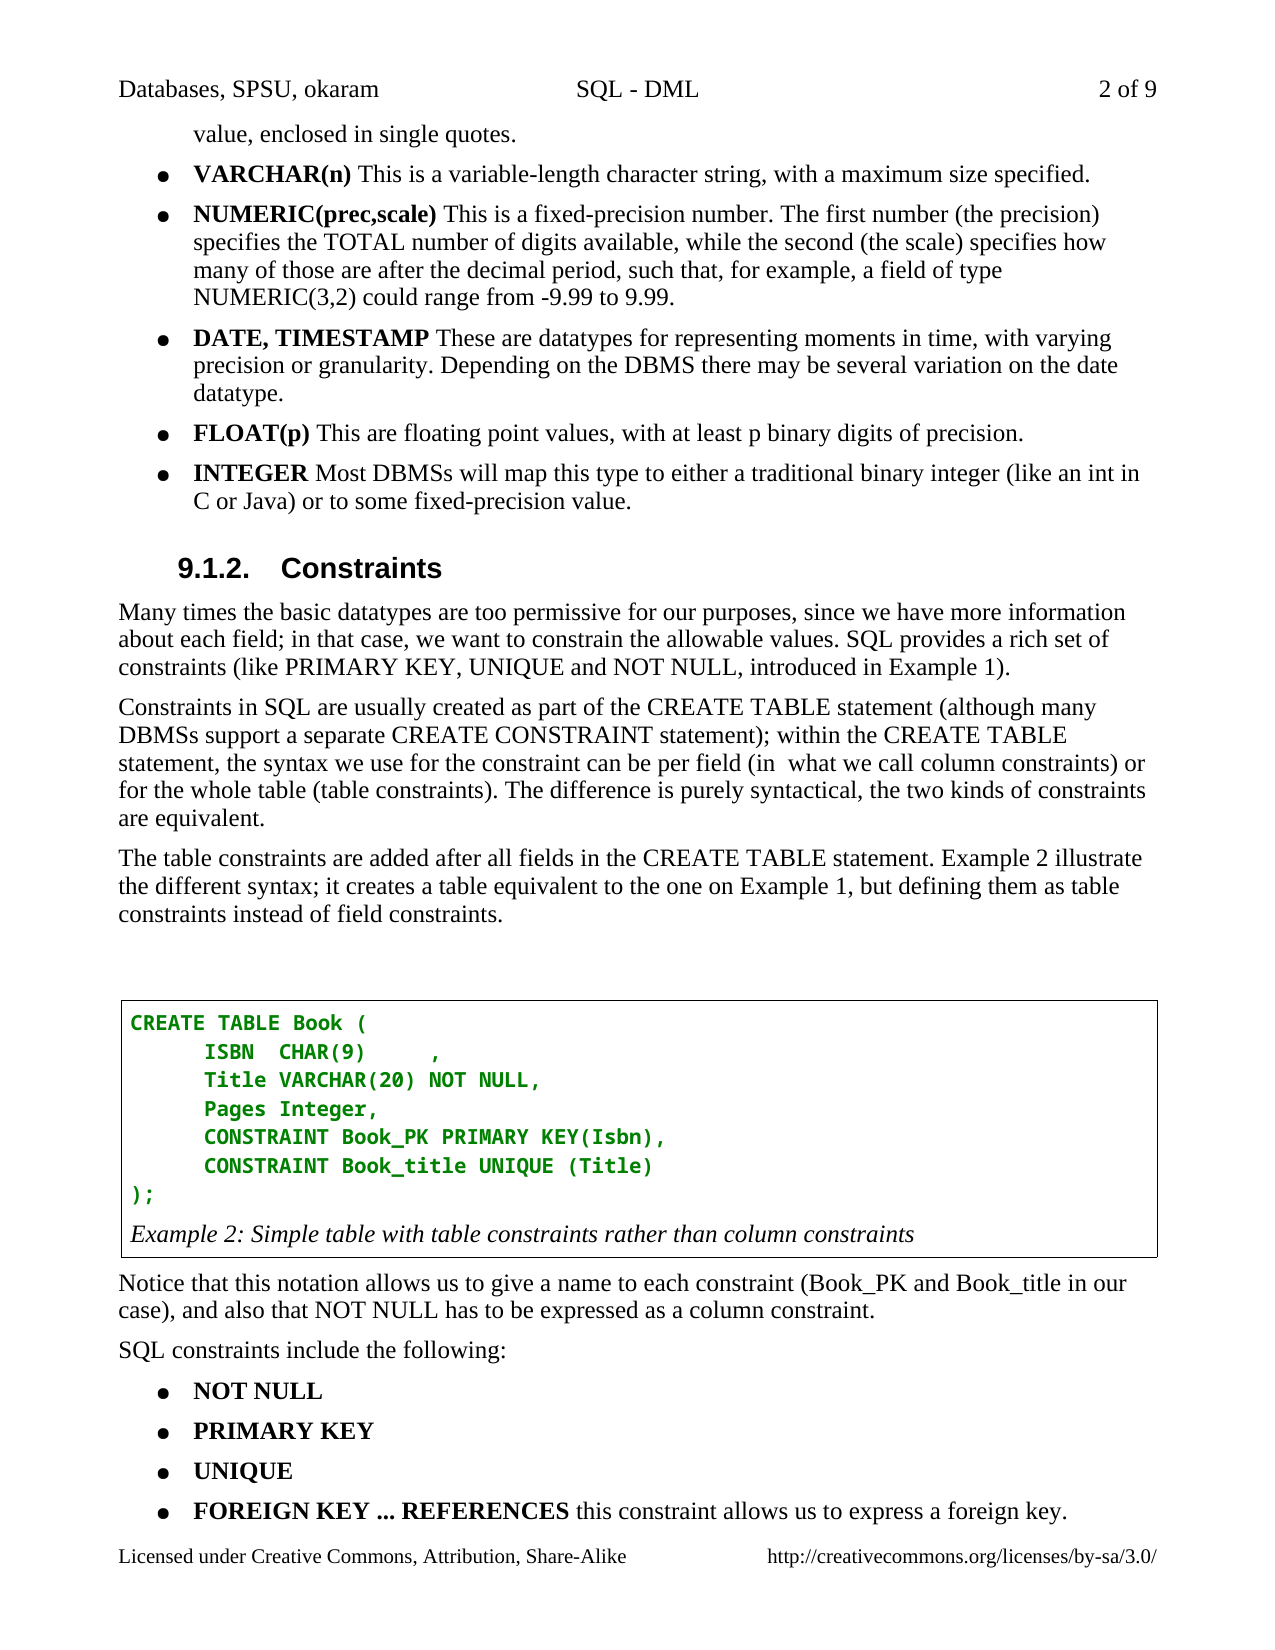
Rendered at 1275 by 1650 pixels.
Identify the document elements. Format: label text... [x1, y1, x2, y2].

list DATE, TIMESTAMP These are datatypes for representing moments in time, with varying precision or granularity. Depending on the DBMS there may be several variation on the date datatype. [156, 324, 1157, 407]
list UNIQUE [156, 1457, 1157, 1485]
text The table constraints are added after all fields in the CREATE TABLE statement. Example 2 illustrate the different syntax; it creates a table equivalent to the one on Example 1, but defining them as table constraints instead of field constraints. [118, 844, 1157, 927]
text CREATE TABLE Book ( [130, 1008, 1148, 1037]
text CONSTRAINT Book_title UNIQUE (Title) [130, 1151, 1148, 1179]
text Example 2: Simple table with table constraints rather than column constraints [130, 1220, 1148, 1248]
list NUMERIC(prec,scale) This is a fixed-precision number. The first number (the precision) specifies the TOTAL number of digits available, while the second (the scale) specifies how many of those are after the decimal period, such that, for example, a field of type NUMERIC(3,2) could range from -9.99 to 9.99. [156, 200, 1157, 311]
list FOREIGN KEY ... REFERENCES this constraint allows us to express a foreign key. [156, 1497, 1157, 1525]
text SQL constraints include the following: [118, 1337, 1157, 1364]
text ISBN CHAR(9) , [130, 1037, 1148, 1065]
subtitle Constraints [177, 552, 1157, 585]
list FLOAT(p) This are floating point values, with at least p binary digits of precision. [156, 419, 1157, 447]
text Pages Integer, [130, 1094, 1148, 1122]
list PRIMARY KEY [156, 1417, 1157, 1445]
text Constraints in SQL are usually created as part of the CREATE TABLE statement (although many DBMSs support a separate CREATE CONSTRAINT statement); within the CREATE TABLE statement, the syntax we use for the constraint can be per field (in what we call column constraints) or for the whole table (table constraints). The difference is purely syntactical, the two kinds of constraints are equivalent. [118, 693, 1157, 832]
text ); [130, 1179, 1148, 1208]
text Notice that this notation allows us to give a name to each constraint (Book_PK and Book_title in our case), and also that NOT NULL has to be expressed as a column constraint. [118, 980, 1157, 1324]
text Title VARCHAR(20) NOT NULL, [130, 1065, 1148, 1094]
list VARCHAR(n) This is a variable-length character string, with a maximum size specified. [156, 160, 1157, 188]
list NOT NULL [156, 1377, 1157, 1404]
list value, enclosed in single quotes. [156, 120, 1157, 148]
list INTEGER Most DBMSs will map this type to either a traditional binary integer (like an int in C or Java) or to some fixed-precision value. [156, 459, 1157, 515]
text Many times the basic datatypes are too permissive for our purposes, since we have more information about each field; in that case, we want to constrain the allowable values. SQL provides a rich set of constraints (like PRIMARY KEY, UNIQUE and NOT NULL, introduced in Example 1). [118, 598, 1157, 681]
text CONSTRAINT Book_PK PRIMARY KEY(Isbn), [130, 1122, 1148, 1151]
